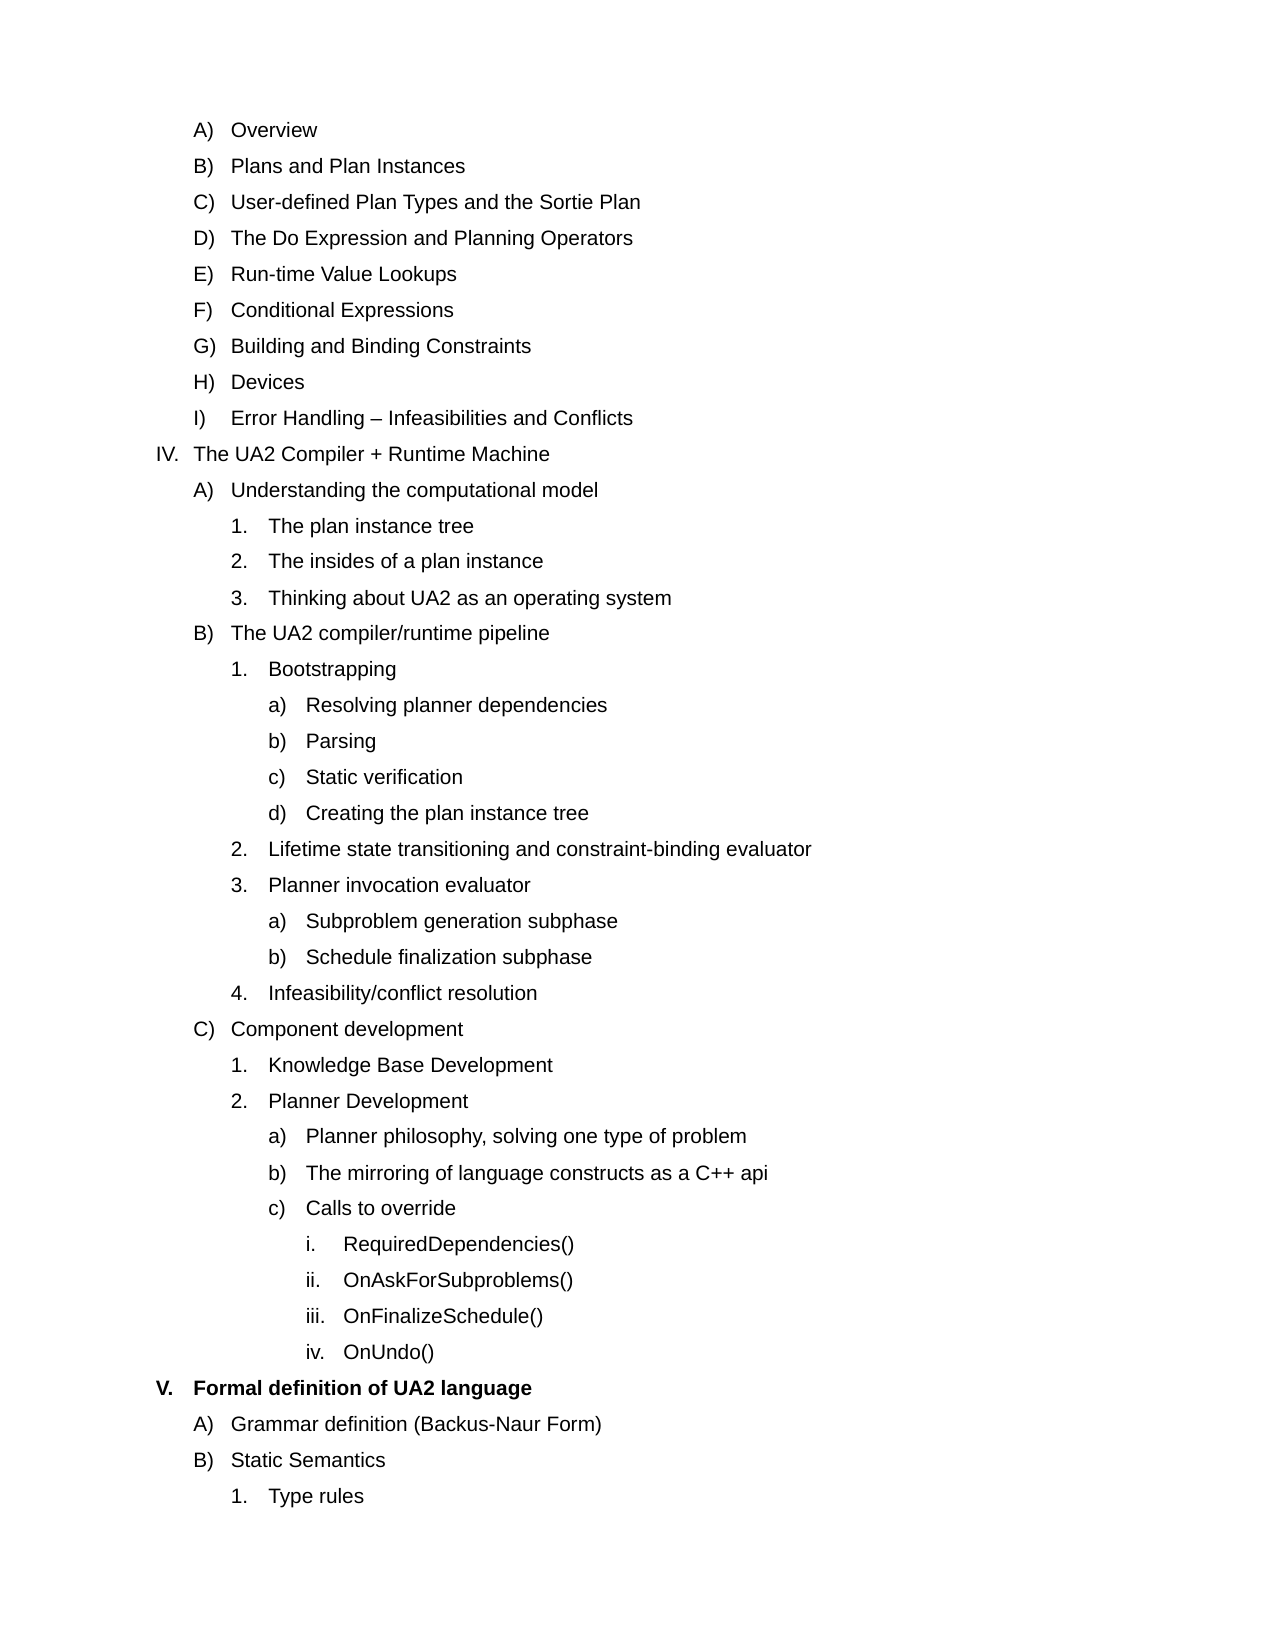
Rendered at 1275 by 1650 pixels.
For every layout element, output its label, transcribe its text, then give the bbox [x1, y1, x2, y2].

list Planner invocation evaluator [231, 873, 1157, 897]
list Plans and Plan Instances [193, 154, 1157, 178]
list Devices [193, 370, 1157, 394]
list Building and Binding Constraints [193, 334, 1157, 358]
list Parsing [268, 729, 1157, 753]
list The UA2 compiler/runtime pipeline [193, 621, 1157, 645]
list RequiredDependencies() [306, 1232, 1157, 1256]
list Type rules [231, 1484, 1157, 1508]
list Schedule finalization subphase [268, 945, 1157, 969]
list Planner Development [231, 1088, 1157, 1112]
list The insides of a plan instance [231, 549, 1157, 573]
list Static verification [268, 765, 1157, 789]
list Creating the plan instance tree [268, 801, 1157, 825]
list Knowledge Base Development [231, 1052, 1157, 1076]
list User-defined Plan Types and the Sortie Plan [193, 190, 1157, 214]
list Static Semantics [193, 1448, 1157, 1472]
list The UA2 Compiler + Runtime Machine [156, 442, 1157, 466]
list Bootstrapping [231, 657, 1157, 681]
list Planner philosophy, solving one type of problem [268, 1124, 1157, 1148]
list Formal definition of UA2 language [156, 1376, 1157, 1400]
list Infeasibility/conflict resolution [231, 981, 1157, 1004]
list OnUndo() [306, 1340, 1157, 1364]
list Calls to override [268, 1196, 1157, 1220]
list Thinking about UA2 as an operating system [231, 585, 1157, 609]
list OnAskForSubproblems() [306, 1268, 1157, 1292]
list OnFinalizeSchedule() [306, 1304, 1157, 1328]
list Run-time Value Lookups [193, 262, 1157, 286]
list Conditional Expressions [193, 298, 1157, 322]
list The mirroring of language constructs as a C++ api [268, 1160, 1157, 1184]
list Error Handling – Infeasibilities and Conflicts [193, 406, 1157, 429]
list Component development [193, 1017, 1157, 1041]
list Overview [193, 118, 1157, 142]
list Lifetime state transitioning and constraint-binding evaluator [231, 837, 1157, 861]
list The plan instance tree [231, 513, 1157, 537]
list Subproblem generation subphase [268, 909, 1157, 933]
list The Do Expression and Planning Operators [193, 226, 1157, 250]
list Understanding the computational model [193, 477, 1157, 501]
list Resolving planner dependencies [268, 693, 1157, 717]
list Grammar definition (Backus-Naur Form) [193, 1412, 1157, 1436]
